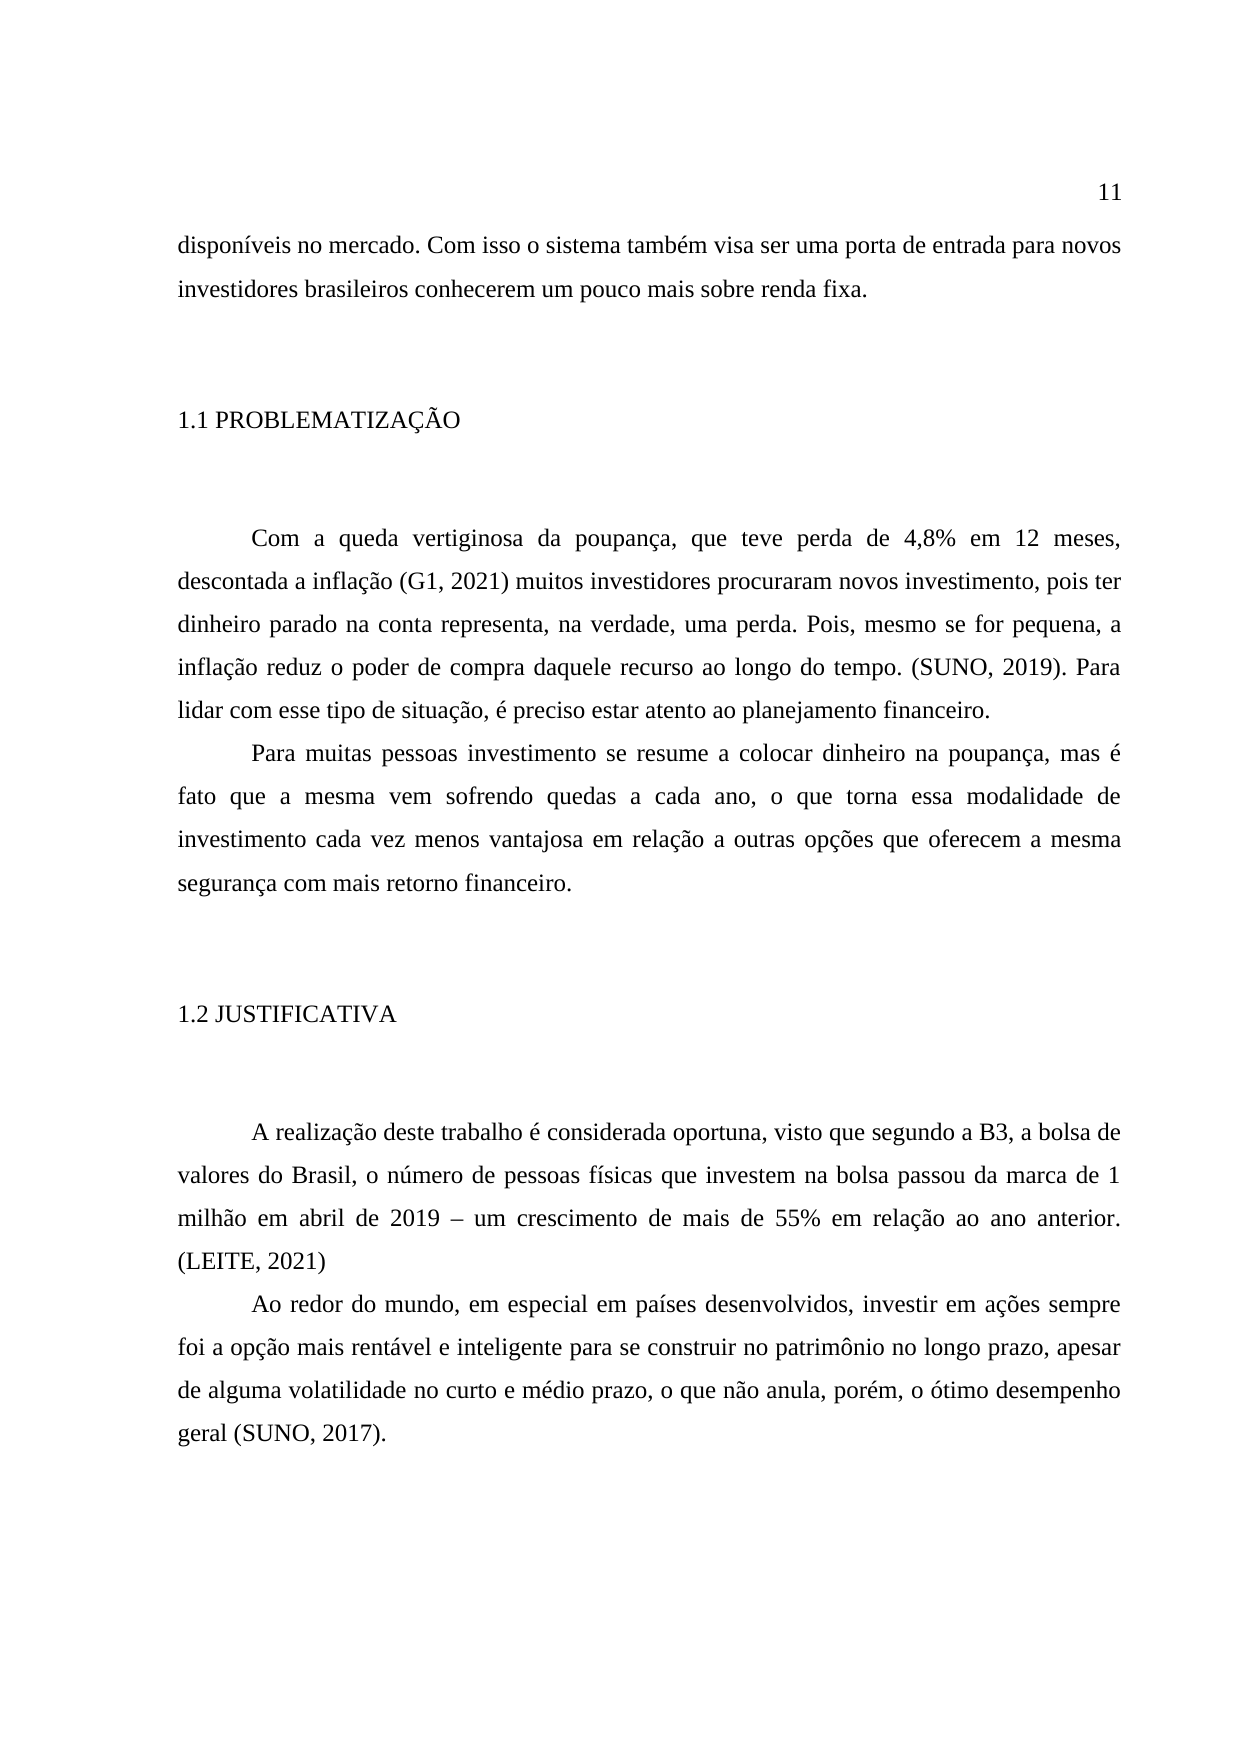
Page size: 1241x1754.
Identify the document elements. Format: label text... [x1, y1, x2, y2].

text disponíveis no mercado. Com isso o sistema também visa ser uma porta de entrada para novos investidores brasileiros conhecerem um pouco mais sobre renda fixa. [177, 231, 1122, 302]
text Para muitas pessoas investimento se resume a colocar dinheiro na poupança, mas é fato que a mesma vem sofrendo quedas a cada ano, o que torna essa modalidade de investimento cada vez menos vantajosa em relação a outras opções que oferecem a mesma segurança com mais retorno financeiro. [177, 738, 1122, 896]
text Ao redor do mundo, em especial em países desenvolvidos, investir em ações sempre foi a opção mais rentável e inteligente para se construir no patrimônio no longo prazo, apesar de alguma volatilidade no curto e médio prazo, o que não anula, porém, o ótimo desempenho geral (SUNO, 2017). [177, 1289, 1122, 1447]
subtitle JUSTIFICATIVA [177, 999, 1122, 1028]
text Com a queda vertiginosa da poupança, que teve perda de 4,8% em 12 meses, descontada a inflação (G1, 2021) muitos investidores procuraram novos investimento, pois ter dinheiro parado na conta representa, na verdade, uma perda. Pois, mesmo se for pequena, a inflação reduz o poder de compra daquele recurso ao longo do tempo. (SUNO, 2019). Para lidar com esse tipo de situação, é preciso estar atento ao planejamento financeiro. [177, 523, 1122, 724]
subtitle PROBLEMATIZAÇÃO [177, 405, 1122, 434]
text A realização deste trabalho é considerada oportuna, visto que segundo a B3, a bolsa de valores do Brasil, o número de pessoas físicas que investem na bolsa passou da marca de 1 milhão em abril de 2019 – um crescimento de mais de 55% em relação ao ano anterior. (LEITE, 2021) [177, 1117, 1122, 1275]
